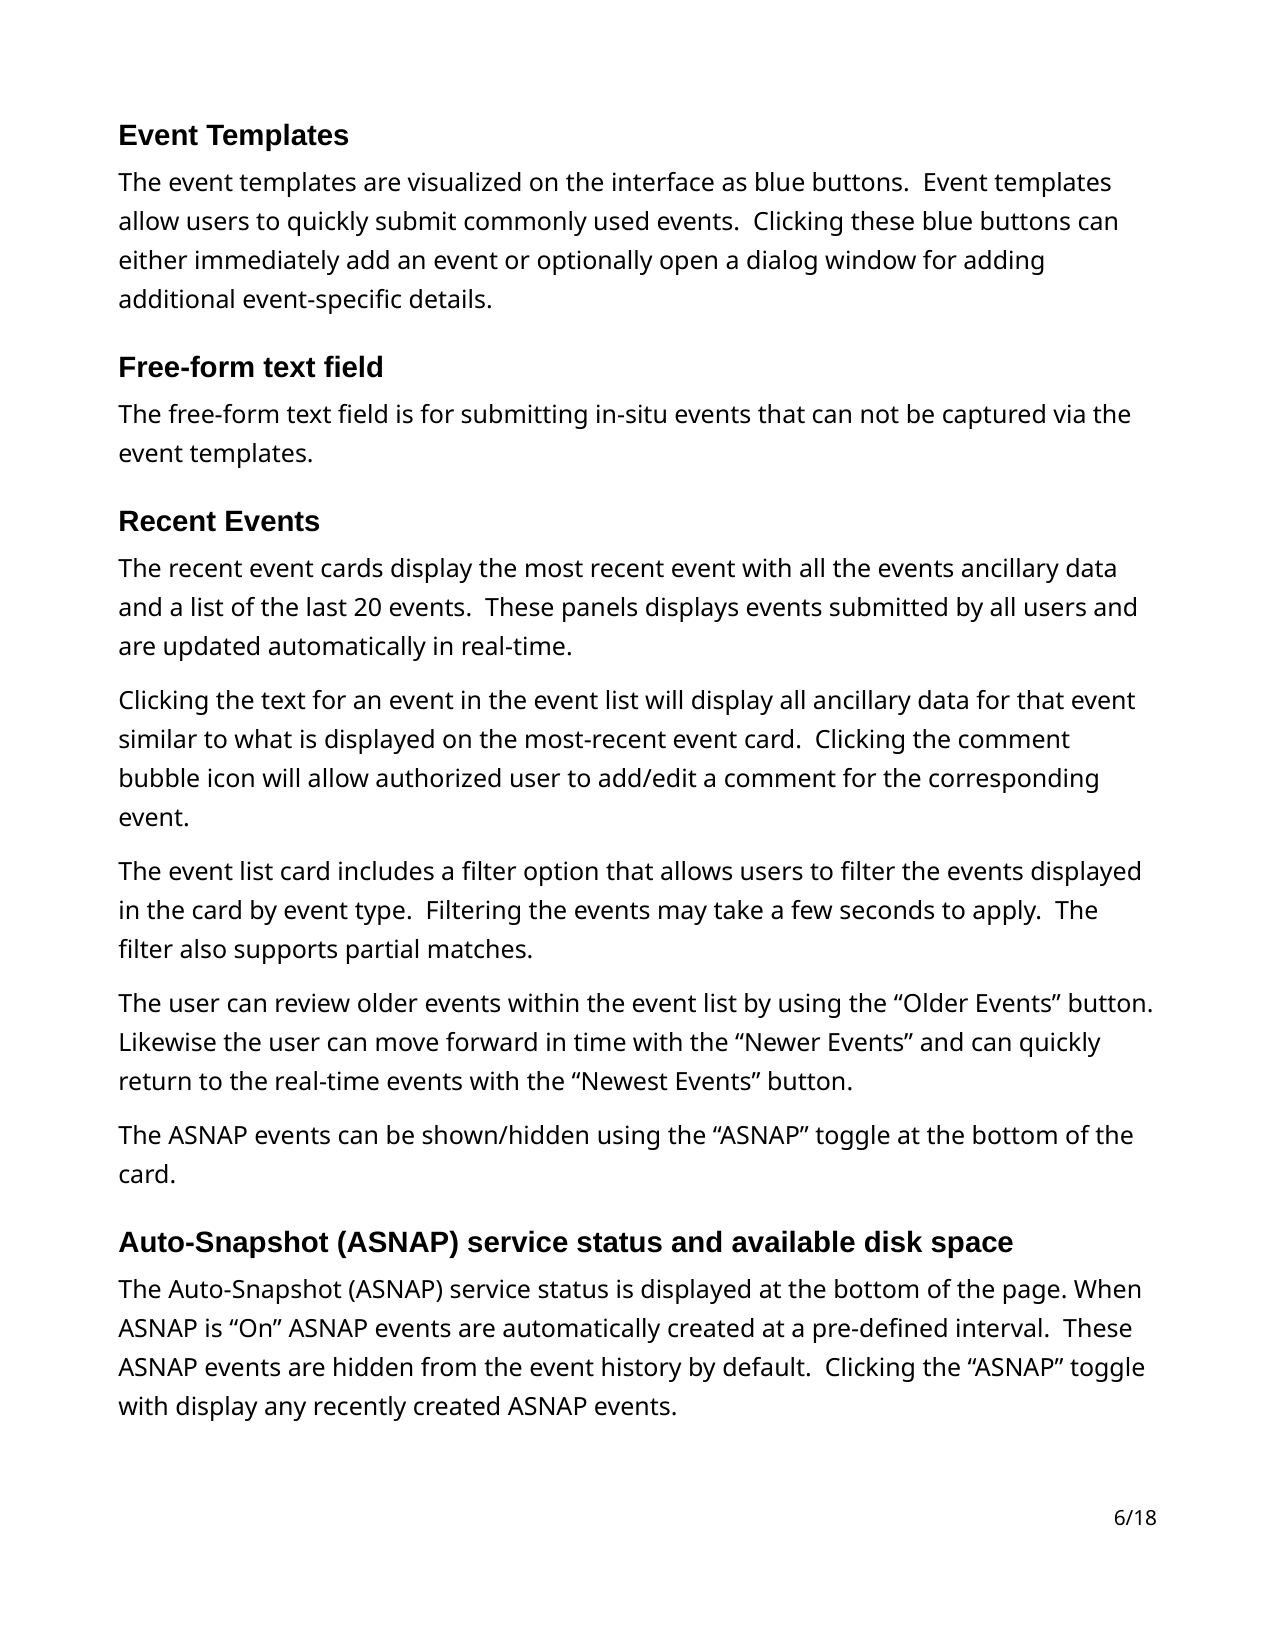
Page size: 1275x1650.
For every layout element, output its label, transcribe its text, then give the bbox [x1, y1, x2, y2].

subtitle Free-form text field [118, 350, 1157, 384]
text The event list card includes a filter option that allows users to filter the events displayed in the card by event type. Filtering the events may take a few seconds to apply. The filter also supports partial matches. [118, 853, 1157, 966]
text The event templates are visualized on the interface as blue buttons. Event templates allow users to quickly submit commonly used events. Clicking these blue buttons can either immediately add an event or optionally open a dialog window for adding additional event-specific details. [118, 164, 1157, 316]
text Clicking the text for an event in the event list will display all ancillary data for that event similar to what is displayed on the most-recent event card. Clicking the comment bubble icon will allow authorized user to add/edit a comment for the corresponding event. [118, 682, 1157, 834]
subtitle Auto-Snapshot (ASNAP) service status and available disk space [118, 1225, 1157, 1259]
subtitle Event Templates [118, 118, 1157, 152]
text The ASNAP events can be shown/hidden using the “ASNAP” toggle at the bottom of the card. [118, 1118, 1157, 1191]
subtitle Recent Events [118, 504, 1157, 538]
text The free-form text field is for submitting in-situ events that can not be captured via the event templates. [118, 396, 1157, 470]
text The recent event cards display the most recent event with all the events ancillary data and a list of the last 20 events. These panels displays events submitted by all users and are updated automatically in real-time. [118, 550, 1157, 663]
text The user can review older events within the event list by using the “Older Events” button. Likewise the user can move forward in time with the “Newer Events” and can quickly return to the real-time events with the “Newest Events” button. [118, 986, 1157, 1098]
text The Auto-Snapshot (ASNAP) service status is displayed at the bottom of the page. When ASNAP is “On” ASNAP events are automatically created at a pre-defined interval. These ASNAP events are hidden from the event history by default. Clicking the “ASNAP” toggle with display any recently created ASNAP events. [118, 1271, 1157, 1423]
